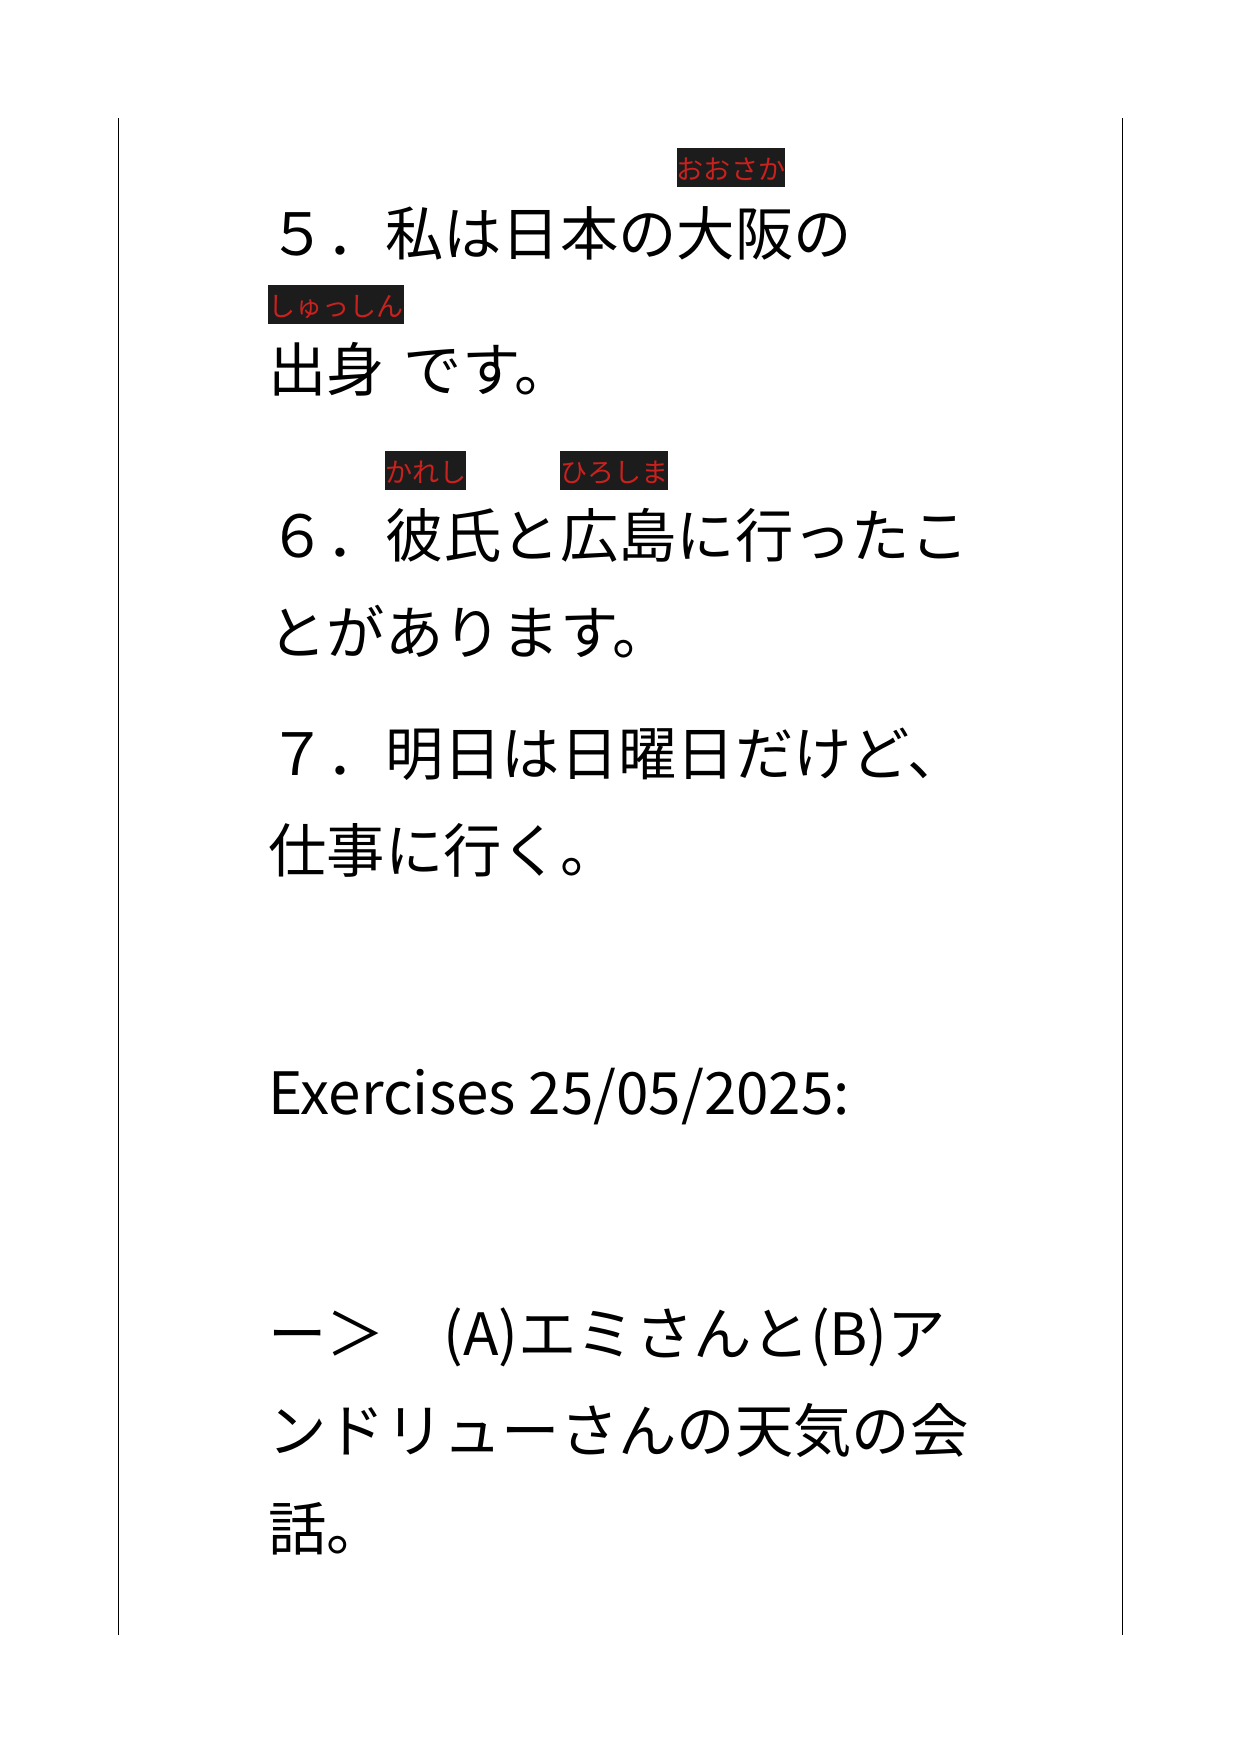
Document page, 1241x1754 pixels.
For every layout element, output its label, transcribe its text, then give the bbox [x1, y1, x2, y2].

text Exercises 25/05/2025: [268, 1046, 972, 1131]
text ー＞ (A)エミさんと(B)アンドリューさんの天気の会話。 [268, 1288, 972, 1567]
text ７．明日は日曜日だけど、仕事に行く。 [268, 708, 972, 889]
text ６．彼氏かれしと広島ひろしまに行ったことがあります。 [268, 451, 972, 671]
text ５．私は日本の大阪おおさかの出身しゅっしんです。 [268, 148, 972, 408]
